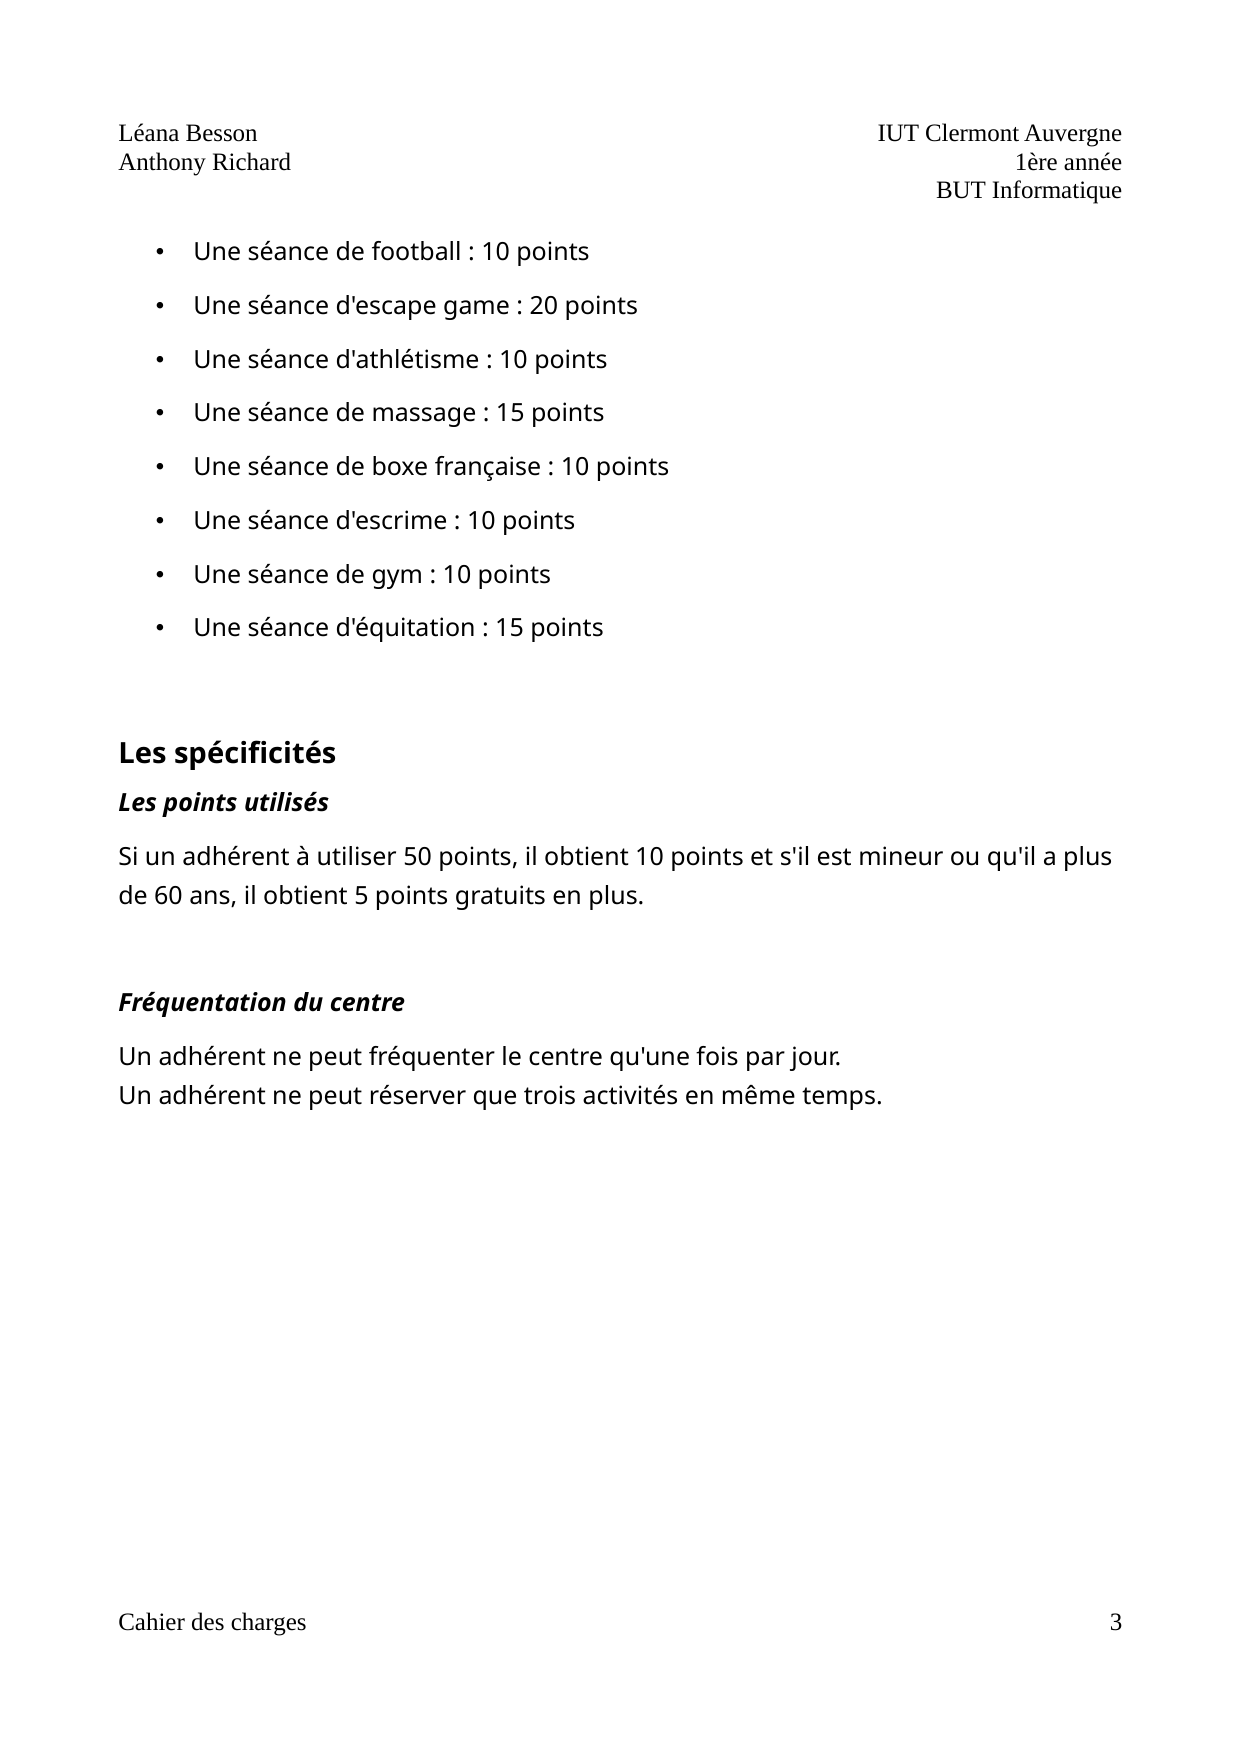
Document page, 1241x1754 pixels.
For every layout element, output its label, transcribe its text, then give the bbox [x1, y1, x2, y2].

list Une séance d'escape game : 20 points [156, 288, 1122, 322]
list Une séance de gym : 10 points [156, 556, 1122, 590]
text Fréquentation du centre [118, 985, 1122, 1019]
subtitle Les spécificités [118, 732, 1122, 772]
list Une séance de massage : 15 points [156, 395, 1122, 429]
text Les points utilisés [118, 784, 1122, 818]
list Une séance de football : 10 points [156, 234, 1122, 268]
list Une séance de boxe française : 10 points [156, 449, 1122, 483]
list Une séance d'équitation : 15 points [156, 610, 1122, 644]
list Une séance d'escrime : 10 points [156, 503, 1122, 537]
list Une séance d'athlétisme : 10 points [156, 341, 1122, 375]
text Si un adhérent à utiliser 50 points, il obtient 10 points et s'il est mineur ou qu'il a plus de 60 ans, il obtient 5 points gratuits en plus. [118, 838, 1122, 911]
text Un adhérent ne peut fréquenter le centre qu'une fois par jour. Un adhérent ne peut réserver que trois activités en même temps. [118, 1038, 1122, 1112]
